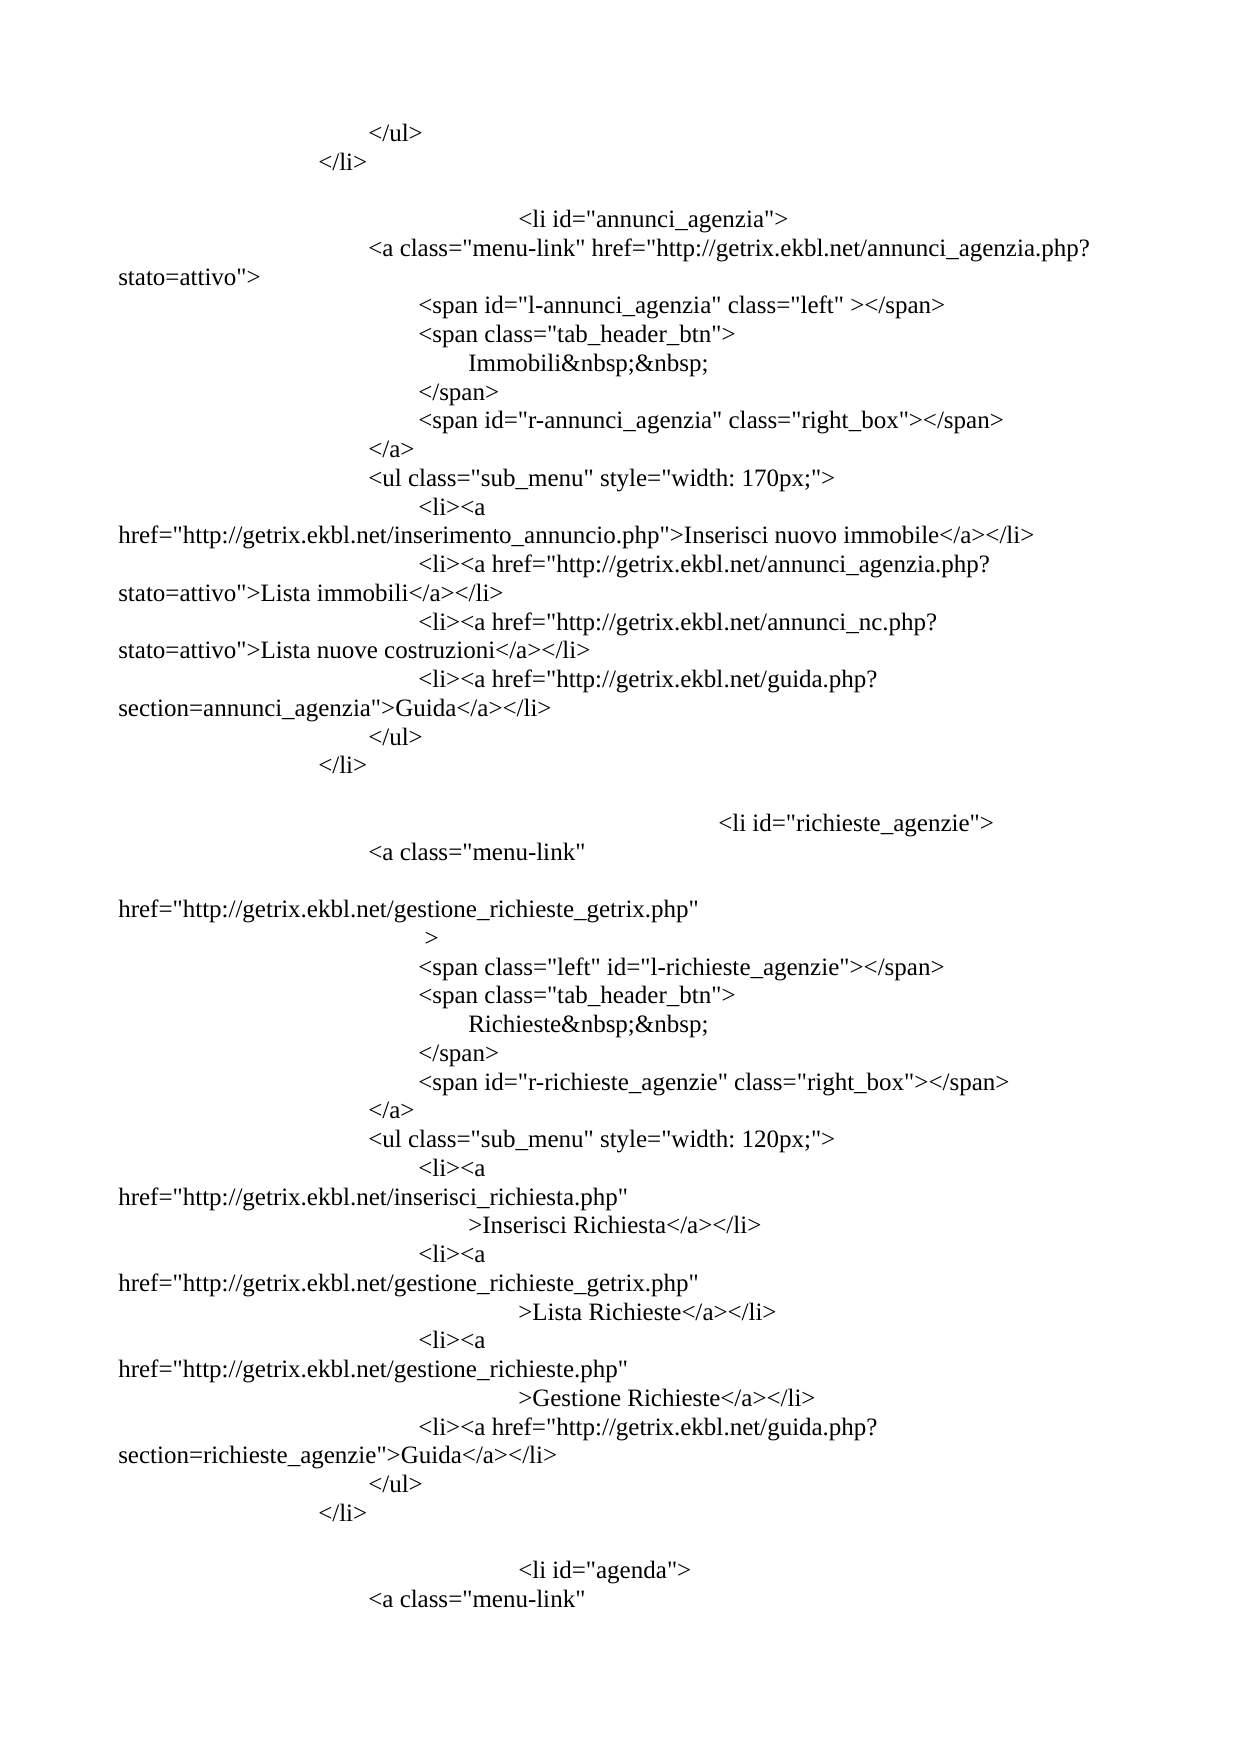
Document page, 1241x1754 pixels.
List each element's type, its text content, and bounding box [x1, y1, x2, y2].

text </ul> </li> <li id="annunci_agenzia"> <a class="menu-link" href="http://getrix.ekbl.net/annunci_agenzia.php?stato=attivo"> <span id="l-annunci_agenzia" class="left" ></span> <span class="tab_header_btn"> Immobili&nbsp;&nbsp; </span> <span id="r-annunci_agenzia" class="right_box"></span> </a> <ul class="sub_menu" style="width: 170px;"> <li><a href="http://getrix.ekbl.net/inserimento_annuncio.php">Inserisci nuovo immobile</a></li> <li><a href="http://getrix.ekbl.net/annunci_agenzia.php?stato=attivo">Lista immobili</a></li> <li><a href="http://getrix.ekbl.net/annunci_nc.php?stato=attivo">Lista nuove costruzioni</a></li> <li><a href="http://getrix.ekbl.net/guida.php?section=annunci_agenzia">Guida</a></li> </ul> </li> <li id="richieste_agenzie"> <a class="menu-link" href="http://getrix.ekbl.net/gestione_richieste_getrix.php" > <span class="left" id="l-richieste_agenzie"></span> <span class="tab_header_btn"> Richieste&nbsp;&nbsp; </span> <span id="r-richieste_agenzie" class="right_box"></span> </a> <ul class="sub_menu" style="width: 120px;"> <li><a href="http://getrix.ekbl.net/inserisci_richiesta.php" >Inserisci Richiesta</a></li> <li><a href="http://getrix.ekbl.net/gestione_richieste_getrix.php" >Lista Richieste</a></li> <li><a href="http://getrix.ekbl.net/gestione_richieste.php" >Gestione Richieste</a></li> <li><a href="http://getrix.ekbl.net/guida.php?section=richieste_agenzie">Guida</a></li> </ul> </li> <li id="agenda"> <a class="menu-link" [118, 118, 1122, 1613]
